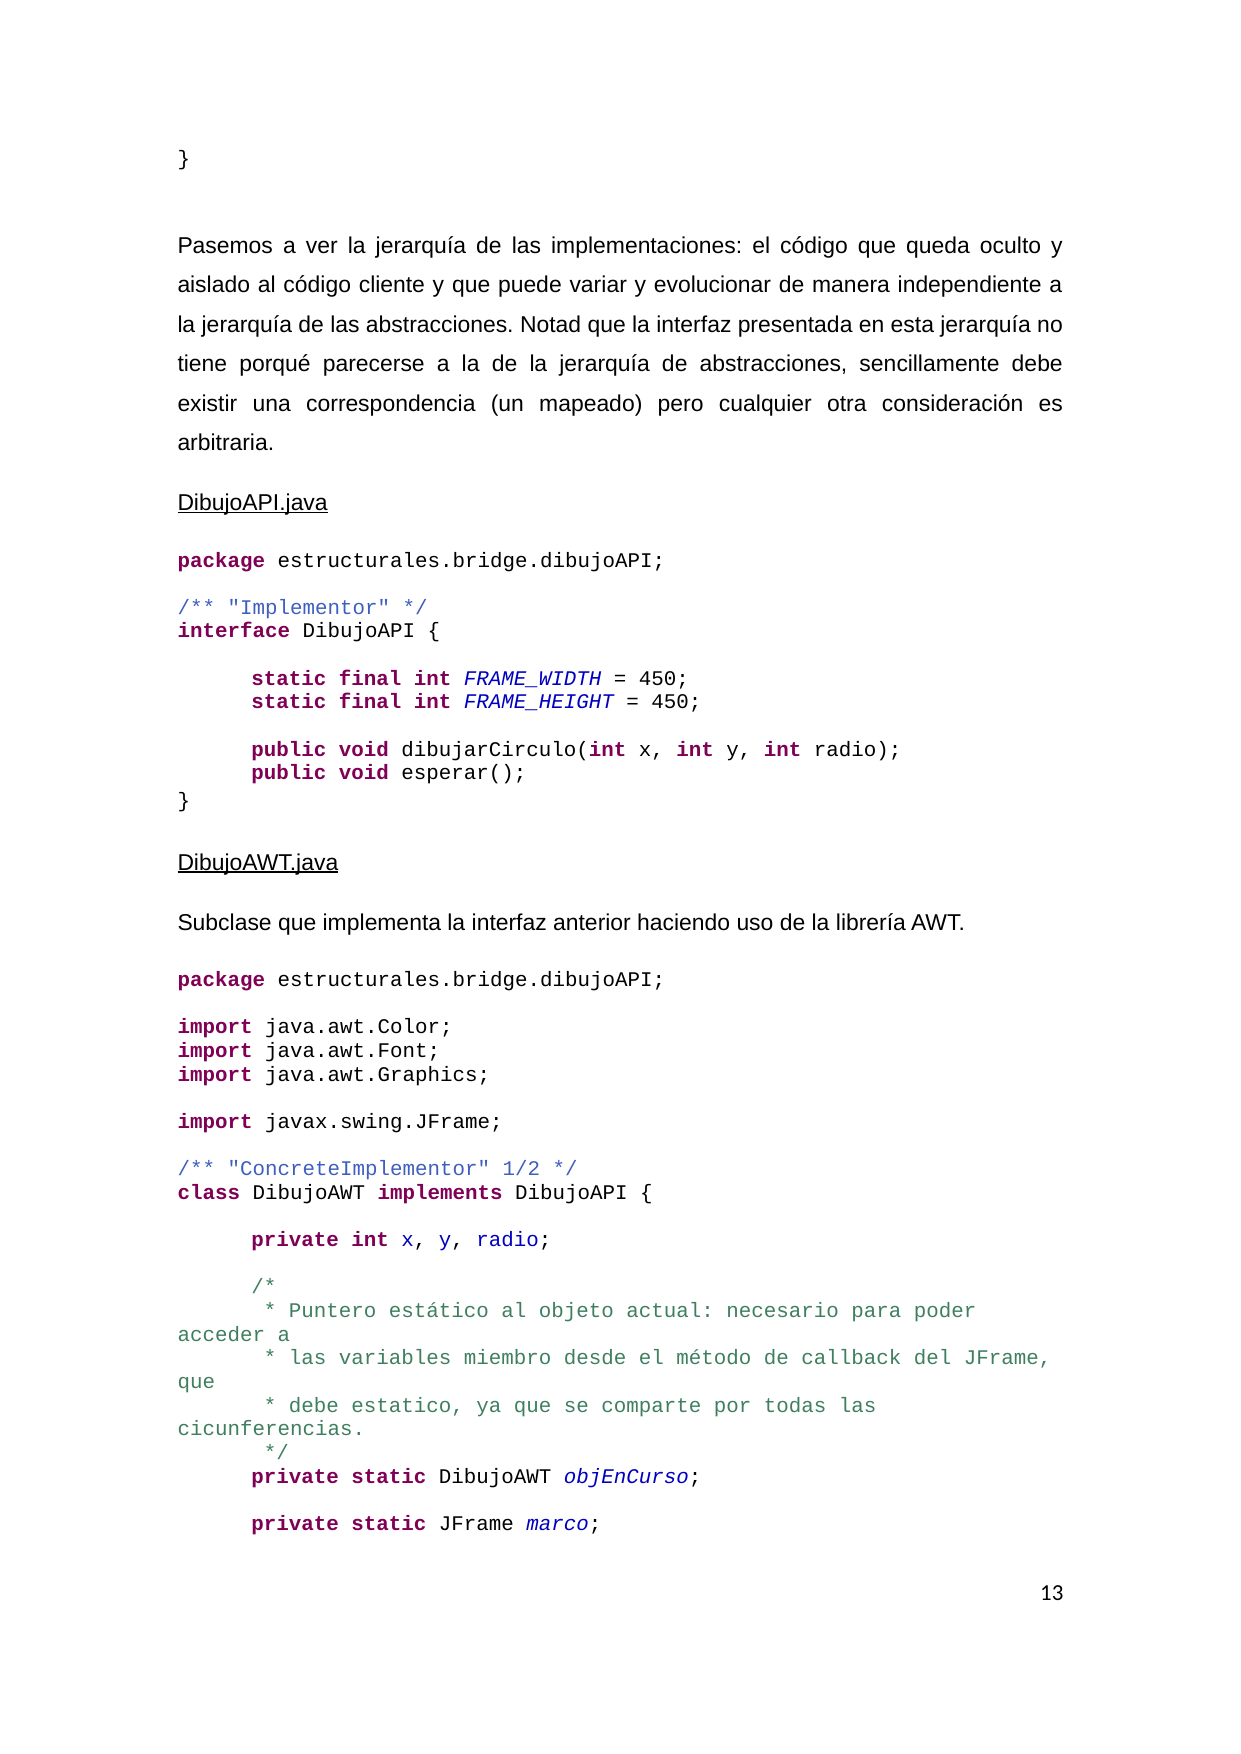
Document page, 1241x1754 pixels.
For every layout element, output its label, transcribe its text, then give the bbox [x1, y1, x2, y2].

text DibujoAPI.java [177, 489, 1063, 516]
text import java.awt.Color; [177, 1016, 1063, 1040]
text public void dibujarCirculo(int x, int y, int radio); [177, 739, 1063, 762]
text import javax.swing.JFrame; [177, 1111, 1063, 1134]
text static final int FRAME_WIDTH = 450; [177, 668, 1063, 691]
text /* [177, 1276, 1063, 1300]
text Pasemos a ver la jerarquía de las implementaciones: el código que queda oculto y aislado al código cliente y que puede variar y evolucionar de manera independiente a la jerarquía de las abstracciones. Notad que la interfaz presentada en esta jerarquía no tiene porqué parecerse a la de la jerarquía de abstracciones, sencillamente debe existir una correspondencia (un mapeado) pero cualquier otra consideración es arbitraria. [177, 232, 1063, 455]
text package estructurales.bridge.dibujoAPI; [177, 969, 1063, 993]
text * las variables miembro desde el método de callback del JFrame, que [177, 1347, 1063, 1395]
text private int x, y, radio; [177, 1229, 1063, 1253]
text * Puntero estático al objeto actual: necesario para poder acceder a [177, 1300, 1063, 1347]
text private static JFrame marco; [177, 1513, 1063, 1537]
text import java.awt.Graphics; [177, 1064, 1063, 1087]
text package estructurales.bridge.dibujoAPI; [177, 549, 1063, 573]
text import java.awt.Font; [177, 1040, 1063, 1064]
text } [177, 786, 1063, 814]
text class DibujoAWT implements DibujoAPI { [177, 1182, 1063, 1206]
text /** "Implementor" */ [177, 597, 1063, 621]
text Subclase que implementa la interfaz anterior haciendo uso de la librería AWT. [177, 909, 1063, 935]
text * debe estatico, ya que se comparte por todas las cicunferencias. [177, 1395, 1063, 1442]
text interface DibujoAPI { [177, 621, 1063, 644]
text private static DibujoAWT objEnCurso; [177, 1466, 1063, 1489]
text DibujoAWT.java [177, 848, 1063, 875]
text /** "ConcreteImplementor" 1/2 */ [177, 1158, 1063, 1182]
text public void esperar(); [177, 762, 1063, 786]
text */ [177, 1442, 1063, 1466]
text static final int FRAME_HEIGHT = 450; [177, 691, 1063, 715]
text } [177, 148, 1063, 171]
